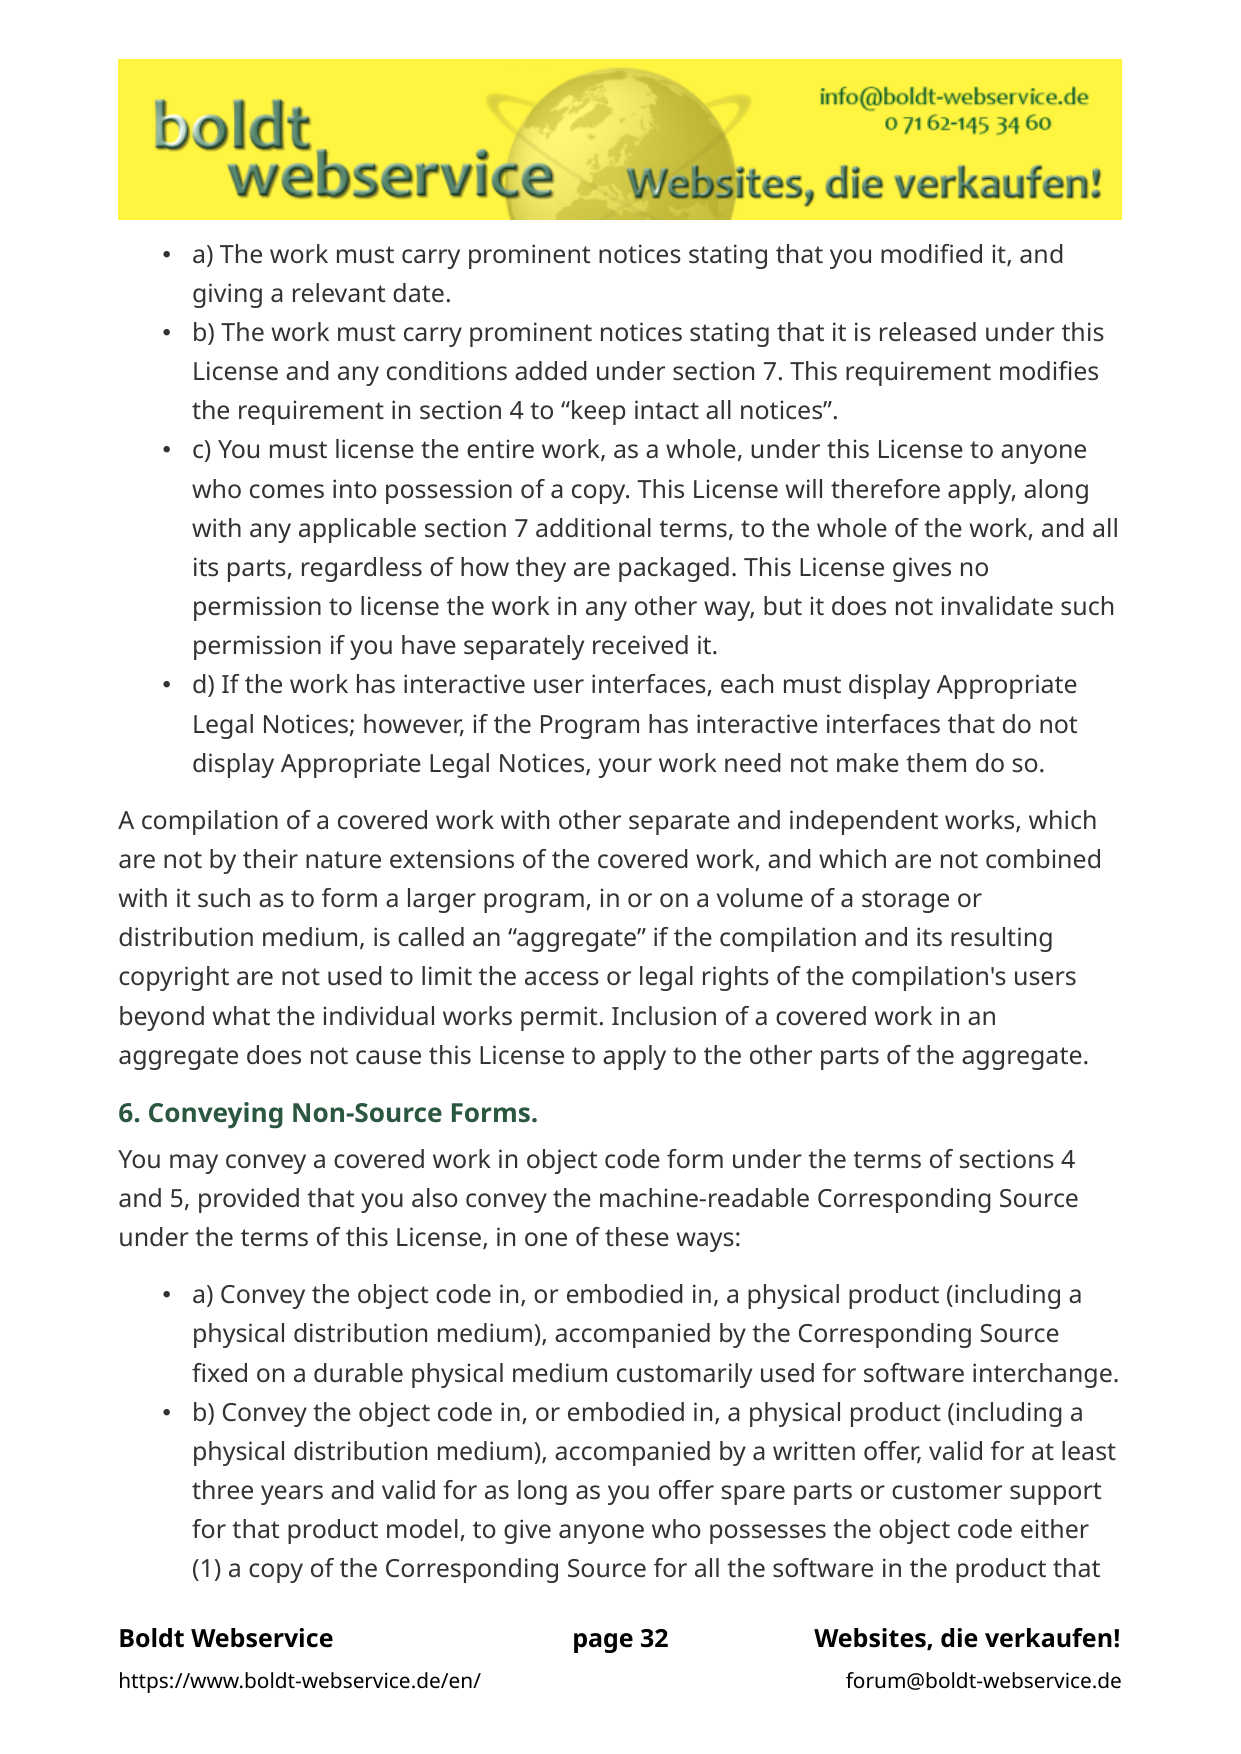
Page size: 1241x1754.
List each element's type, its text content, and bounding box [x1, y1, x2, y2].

list a) The work must carry prominent notices stating that you modified it, and giving a relevant date. [162, 236, 1122, 309]
picture [118, 59, 1123, 220]
subtitle 6. Conveying Non-Source Forms. [118, 1094, 1122, 1130]
text A compilation of a covered work with other separate and independent works, which are not by their nature extensions of the covered work, and which are not combined with it such as to form a larger program, in or on a volume of a storage or distribution medium, is called an “aggregate” if the compilation and its resulting copyright are not used to limit the access or legal rights of the compilation's users beyond what the individual works permit. Inclusion of a covered work in an aggregate does not cause this License to apply to the other parts of the aggregate. [118, 802, 1122, 1071]
list d) If the work has interactive user interfaces, each must display Appropriate Legal Notices; however, if the Program has interactive interfaces that do not display Appropriate Legal Notices, your work need not make them do so. [162, 667, 1122, 779]
text You may convey a covered work in object code form under the terms of sections 4 and 5, provided that you also convey the machine-readable Corresponding Source under the terms of this License, in one of these ways: [118, 1142, 1122, 1254]
list a) Convey the object code in, or embodied in, a physical product (including a physical distribution medium), accompanied by the Corresponding Source fixed on a durable physical medium customarily used for software interchange. [162, 1277, 1122, 1389]
list b) Convey the object code in, or embodied in, a physical product (including a physical distribution medium), accompanied by a written offer, valid for at least three years and valid for as long as you offer spare parts or customer support for that product model, to give anyone who possesses the object code either (1) a copy of the Corresponding Source for all the software in the product that [162, 1394, 1122, 1585]
list b) The work must carry prominent notices stating that it is released under this License and any conditions added under section 7. This requirement modifies the requirement in section 4 to “keep intact all notices”. [162, 314, 1122, 427]
list c) You must license the entire work, as a whole, under this License to anyone who comes into possession of a copy. This License will therefore apply, along with any applicable section 7 additional terms, to the whole of the work, and all its parts, regardless of how they are packaged. This License gives no permission to license the work in any other way, but it does not invalidate such permission if you have separately received it. [162, 432, 1122, 662]
